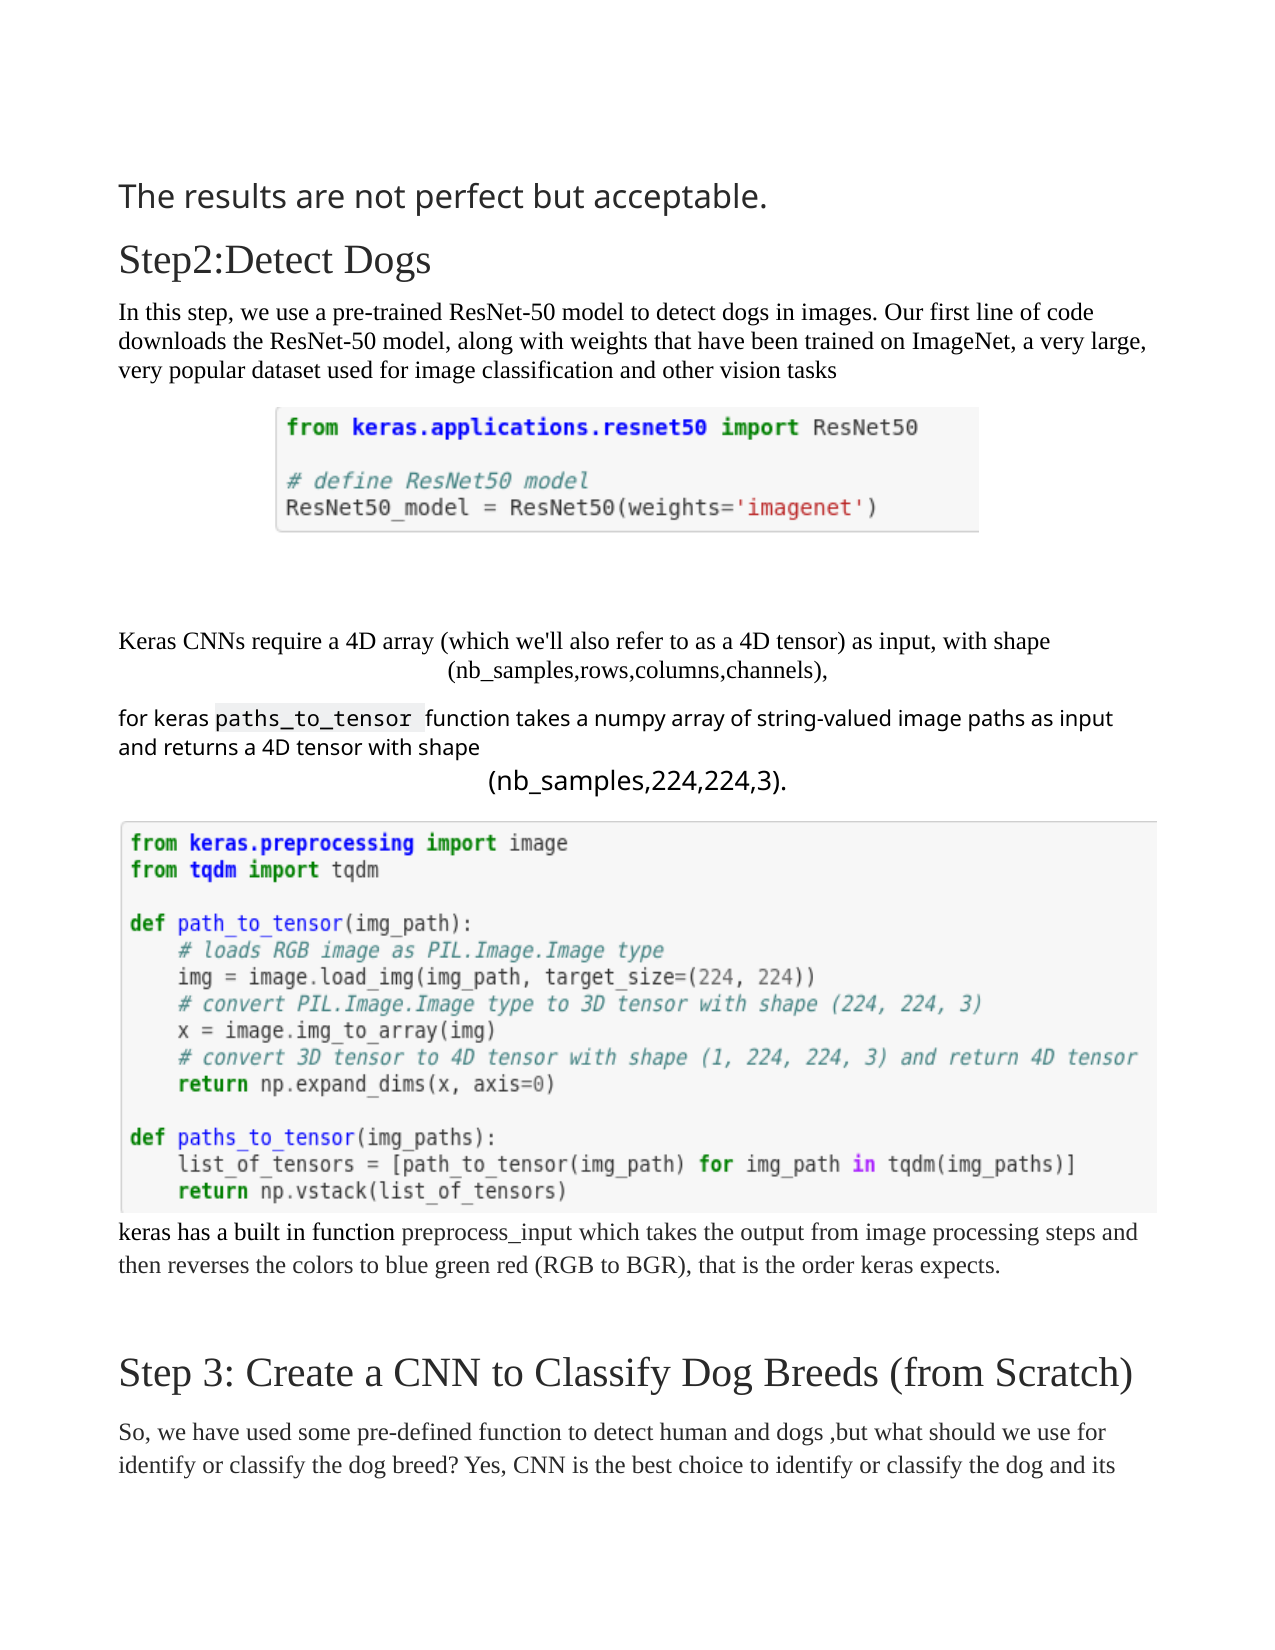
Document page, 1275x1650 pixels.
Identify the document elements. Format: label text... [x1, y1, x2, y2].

text The results are not perfect but acceptable. [118, 168, 1157, 218]
text Step2:Detect Dogs [118, 233, 1157, 283]
text So, we have used some pre-defined function to detect human and dogs ,but what should we use for identify or classify the dog breed? Yes, CNN is the best choice to identify or classify the dog and its [118, 1417, 1157, 1479]
text for keras paths_to_tensor function takes a numpy array of string-valued image paths as input and returns a 4D tensor with shape [118, 702, 1157, 762]
text (nb_samples,224,224,3). [118, 762, 1157, 798]
picture [118, 821, 1157, 1213]
text Keras CNNs require a 4D array (which we'll also refer to as a 4D tensor) as input, with shape [118, 626, 1157, 655]
text keras has a built in function preprocess_input which takes the output from image processing steps and then reverses the colors to blue green red (RGB to BGR), that is the order keras expects. [118, 1213, 1157, 1279]
text Step 3: Create a CNN to Classify Dog Breeds (from Scratch) [118, 1347, 1157, 1395]
text (nb_samples,rows,columns,channels), [118, 655, 1157, 684]
picture [274, 407, 979, 539]
text In this step, we use a pre-trained ResNet-50 model to detect dogs in images. Our first line of code downloads the ResNet-50 model, along with weights that have been trained on ImageNet, a very large, very popular dataset used for image classification and other vision tasks [118, 297, 1157, 383]
